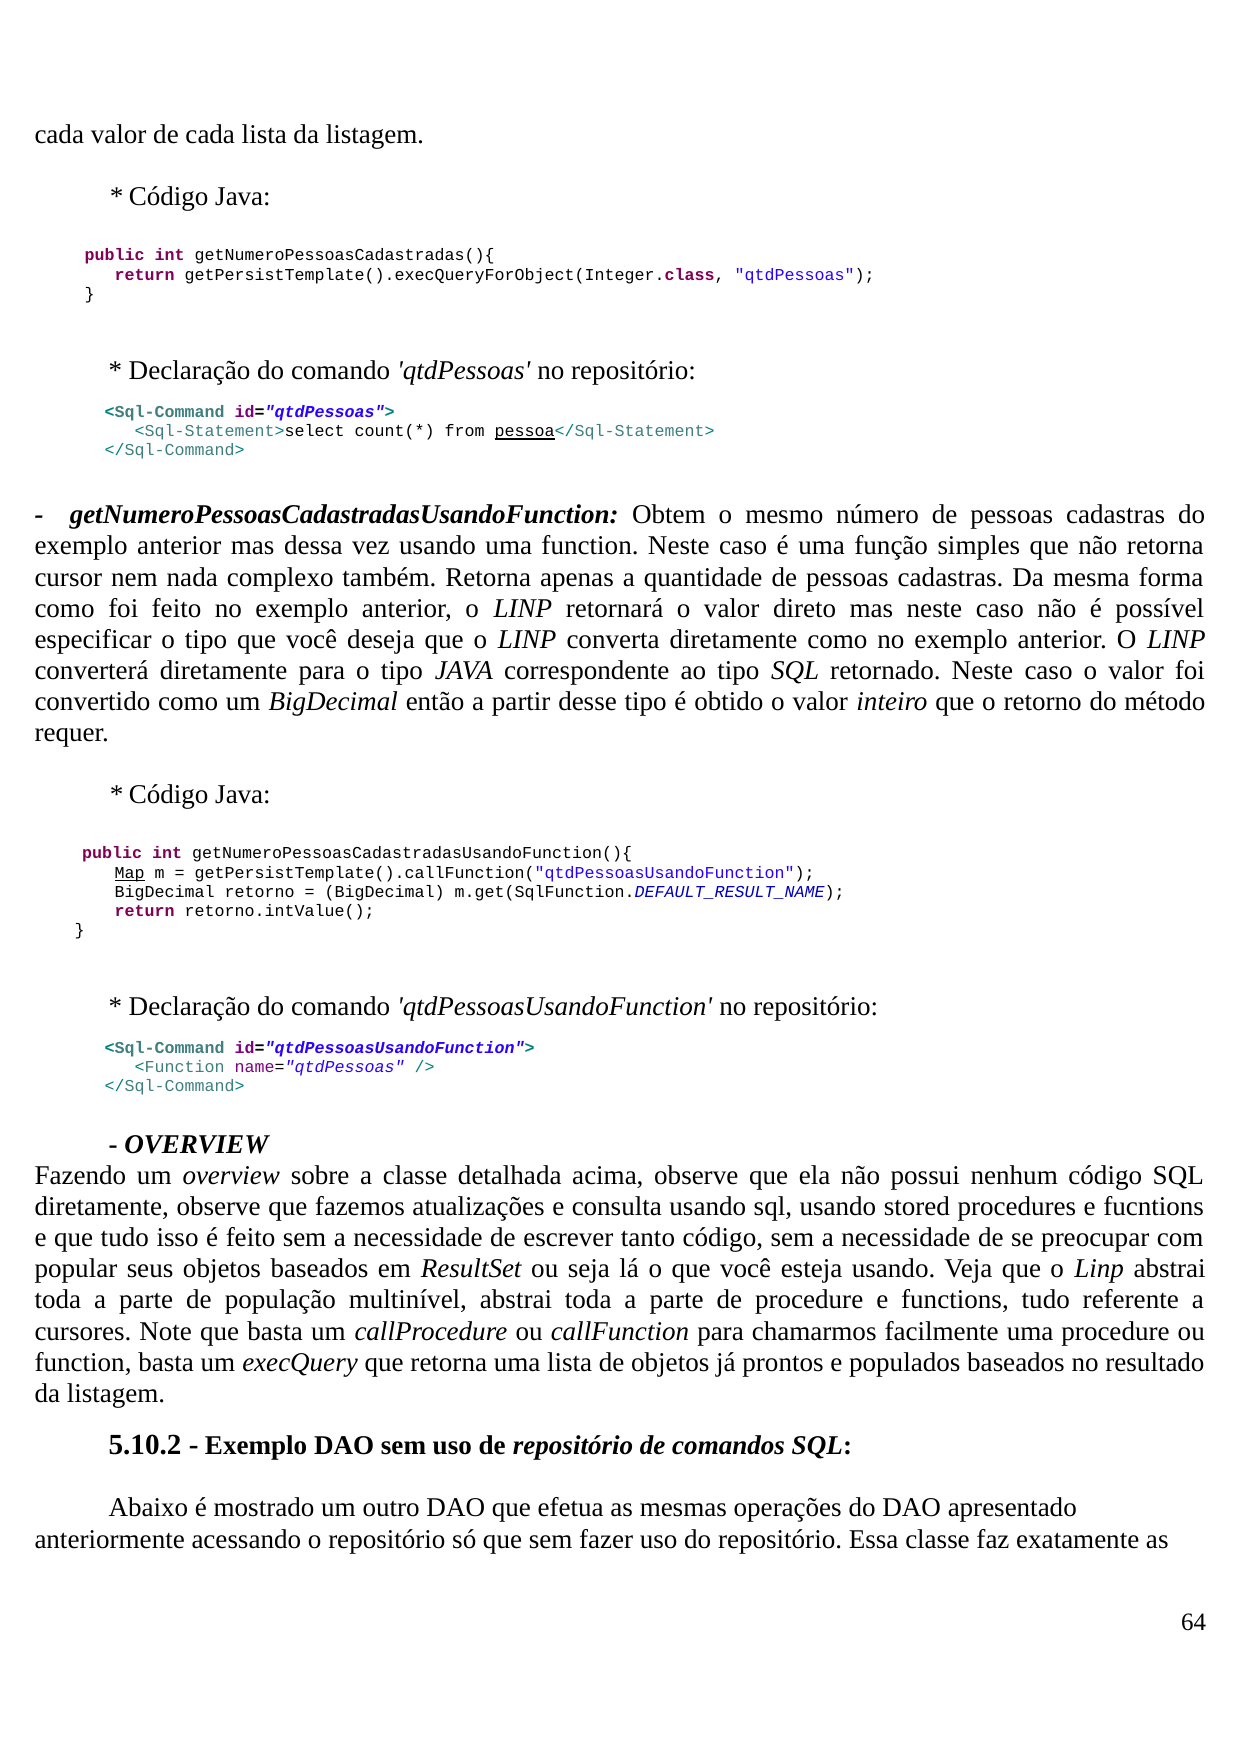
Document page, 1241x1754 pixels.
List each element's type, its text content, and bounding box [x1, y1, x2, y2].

text * Código Java: [34, 779, 1206, 810]
text * Declaração do comando 'qtdPessoas' no repositório: [34, 354, 1206, 385]
text public int getNumeroPessoasCadastradas(){ [34, 243, 1206, 266]
text 5.10.2 - Exemplo DAO sem uso de repositório de comandos SQL: [34, 1427, 1206, 1460]
text * Código Java: [34, 180, 1206, 212]
text - getNumeroPessoasCadastradasUsandoFunction: Obtem o mesmo número de pessoas cadastras do exemplo anterior mas dessa vez usando uma function. Neste caso é uma função simples que não retorna cursor nem nada complexo também. Retorna apenas a quantidade de pessoas cadastras. Da mesma forma como foi feito no exemplo anterior, o LINP retornará o valor direto mas neste caso não é possível especificar o tipo que você deseja que o LINP converta diretamente como no exemplo anterior. O LINP converterá diretamente para o tipo JAVA correspondente ao tipo SQL retornado. Neste caso o valor foi convertido como um BigDecimal então a partir desse tipo é obtido o valor inteiro que o retorno do método requer. [34, 498, 1206, 747]
text } [34, 921, 1206, 940]
text <Sql-Command id="qtdPessoas"> [34, 404, 1206, 423]
text BigDecimal retorno = (BigDecimal) m.get(SqlFunction.DEFAULT_RESULT_NAME); [34, 883, 1206, 902]
text Fazendo um overview sobre a classe detalhada acima, observe que ela não possui nenhum código SQL diretamente, observe que fazemos atualizações e consulta usando sql, usando stored procedures e fucntions e que tudo isso é feito sem a necessidade de escrever tanto código, sem a necessidade de se preocupar com popular seus objetos baseados em ResultSet ou seja lá o que você esteja usando. Veja que o Linp abstrai toda a parte de população multinível, abstrai toda a parte de procedure e functions, tudo referente a cursores. Note que basta um callProcedure ou callFunction para chamarmos facilmente uma procedure ou function, basta um execQuery que retorna uma lista de objetos já prontos e populados baseados no resultado da listagem. [34, 1159, 1206, 1408]
text return retorno.intValue(); [34, 902, 1206, 921]
text <Sql-Statement>select count(*) from pessoa</Sql-Statement> [34, 423, 1206, 442]
text Map m = getPersistTemplate().callFunction("qtdPessoasUsandoFunction"); [34, 864, 1206, 883]
text </Sql-Command> [34, 1078, 1206, 1097]
text } [34, 285, 1206, 304]
text <Sql-Command id="qtdPessoasUsandoFunction"> [34, 1040, 1206, 1059]
text return getPersistTemplate().execQueryForObject(Integer.class, "qtdPessoas"); [34, 266, 1206, 285]
text - OVERVIEW [34, 1128, 1206, 1159]
text Abaixo é mostrado um outro DAO que efetua as mesmas operações do DAO apresentado anteriormente acessando o repositório só que sem fazer uso do repositório. Essa classe faz exatamente as [34, 1492, 1206, 1554]
text </Sql-Command> [34, 442, 1206, 461]
text <Function name="qtdPessoas" /> [34, 1059, 1206, 1078]
text cada valor de cada lista da listagem. [34, 118, 1206, 149]
text * Declaração do comando 'qtdPessoasUsandoFunction' no repositório: [34, 990, 1206, 1021]
text public int getNumeroPessoasCadastradasUsandoFunction(){ [34, 841, 1206, 864]
